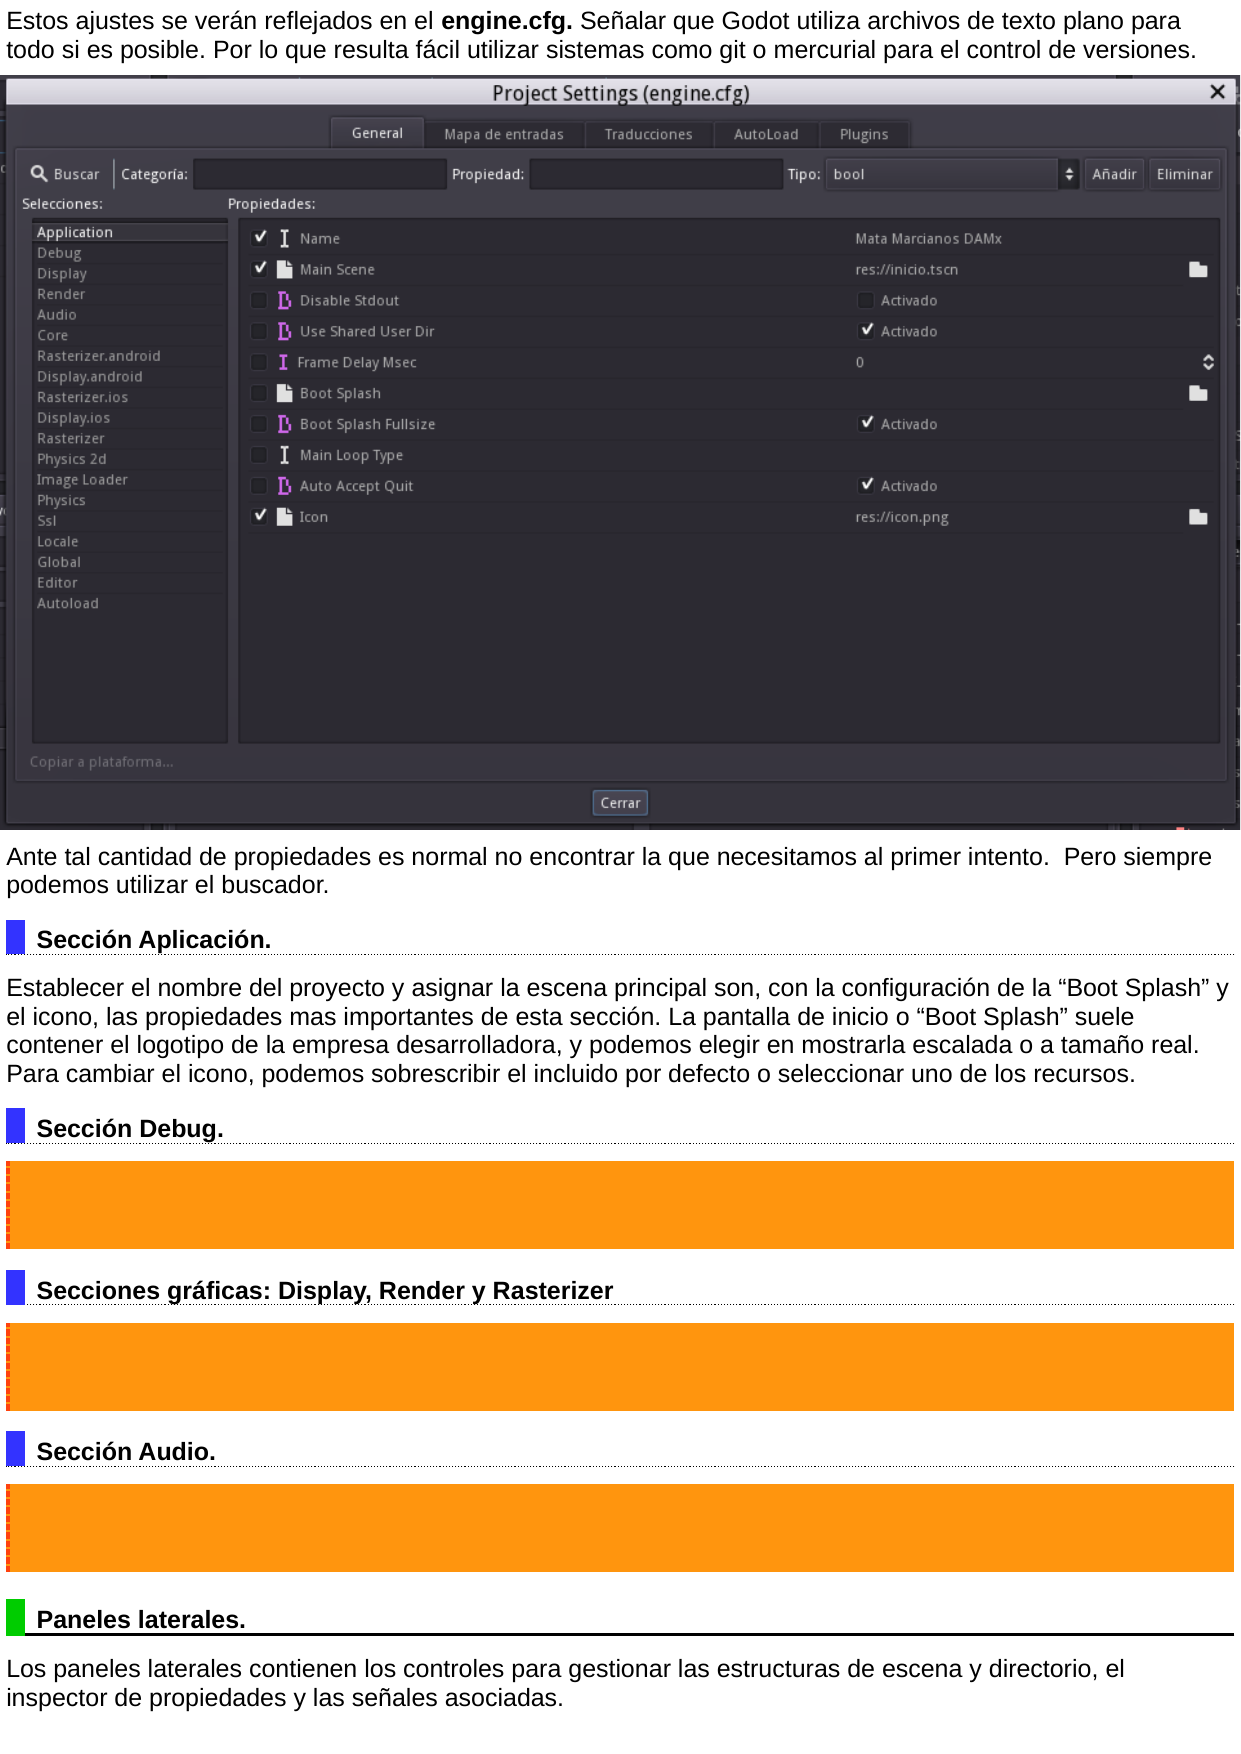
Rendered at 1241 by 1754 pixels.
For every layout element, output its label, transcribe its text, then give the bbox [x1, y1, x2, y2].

text Los paneles laterales contienen los controles para gestionar las estructuras de escena y directorio, el inspector de propiedades y las señales asociadas. [6, 1654, 1234, 1712]
text Estos ajustes se verán reflejados en el engine.cfg. Señalar que Godot utiliza archivos de texto plano para todo si es posible. Por lo que resulta fácil utilizar sistemas como git o mercurial para el control de versiones. [6, 6, 1234, 63]
subtitle Sección Aplicación. [6, 919, 1234, 954]
subtitle Sección Debug. [25, 1108, 1234, 1143]
text Ante tal cantidad de propiedades es normal no encontrar la que necesitamos al primer intento. Pero siempre podemos utilizar el buscador. [6, 830, 1234, 899]
subtitle Sección Audio. [25, 1431, 1234, 1466]
picture [0, 75, 1241, 830]
subtitle Paneles laterales. [25, 1599, 1234, 1633]
text Establecer el nombre del proyecto y asignar la escena principal son, con la configuración de la “Boot Splash” y el icono, las propiedades mas importantes de esta sección. La pantalla de inicio o “Boot Splash” suele contener el logotipo de la empresa desarrolladora, y podemos elegir en mostrarla escalada o a tamaño real. Para cambiar el icono, podemos sobrescribir el incluido por defecto o seleccionar uno de los recursos. [6, 973, 1234, 1088]
subtitle Secciones gráficas: Display, Render y Rasterizer [25, 1270, 1234, 1304]
